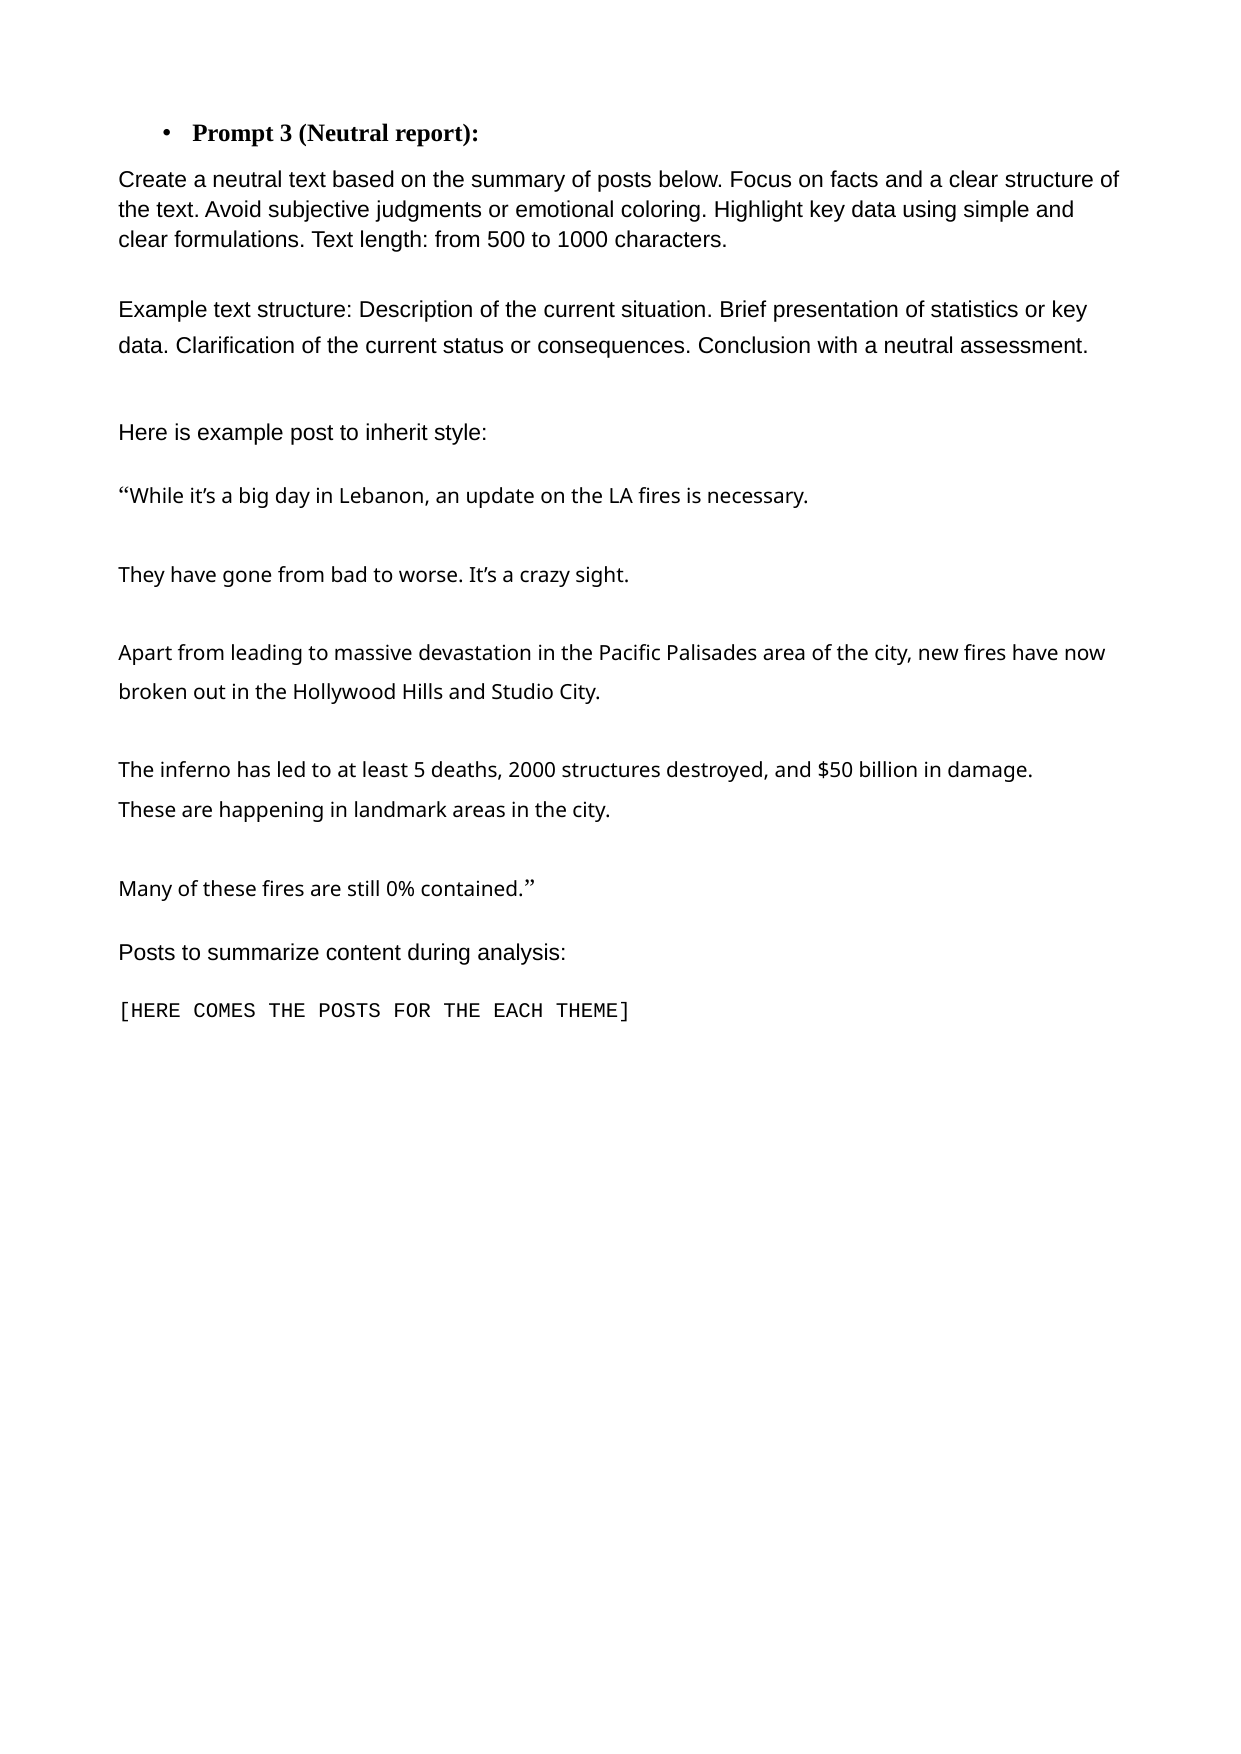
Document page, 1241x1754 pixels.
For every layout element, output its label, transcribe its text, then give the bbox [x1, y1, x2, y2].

text Example text structure: Description of the current situation. Brief presentation of statistics or key data. Clarification of the current status or consequences. Conclusion with a neutral assessment. [118, 296, 1122, 359]
text They have gone from bad to worse. It’s a crazy sight. Apart from leading to massive devastation in the Pacific Palisades area of the city, new fires have now broken out in the Hollywood Hills and Studio City. The inferno has led to at least 5 deaths, 2000 structures destroyed, and $50 billion in damage. These are happening in landmark areas in the city. Many of these fires are still 0% contained.” [118, 521, 1122, 903]
text Posts to summarize content during analysis: [118, 939, 1122, 965]
text “While it’s a big day in Lebanon, an update on the LA fires is necessary. [118, 480, 1122, 509]
text Here is example post to inherit style: [118, 419, 1122, 445]
text Create a neutral text based on the summary of posts below. Focus on facts and a clear structure of the text. Avoid subjective judgments or emotional coloring. Highlight key data using simple and clear formulations. Text length: from 500 to 1000 characters. [118, 166, 1122, 252]
list Prompt 3 (Neutral report): [162, 118, 1122, 147]
text [HERE COMES THE POSTS FOR THE EACH THEME] [118, 1000, 1122, 1024]
